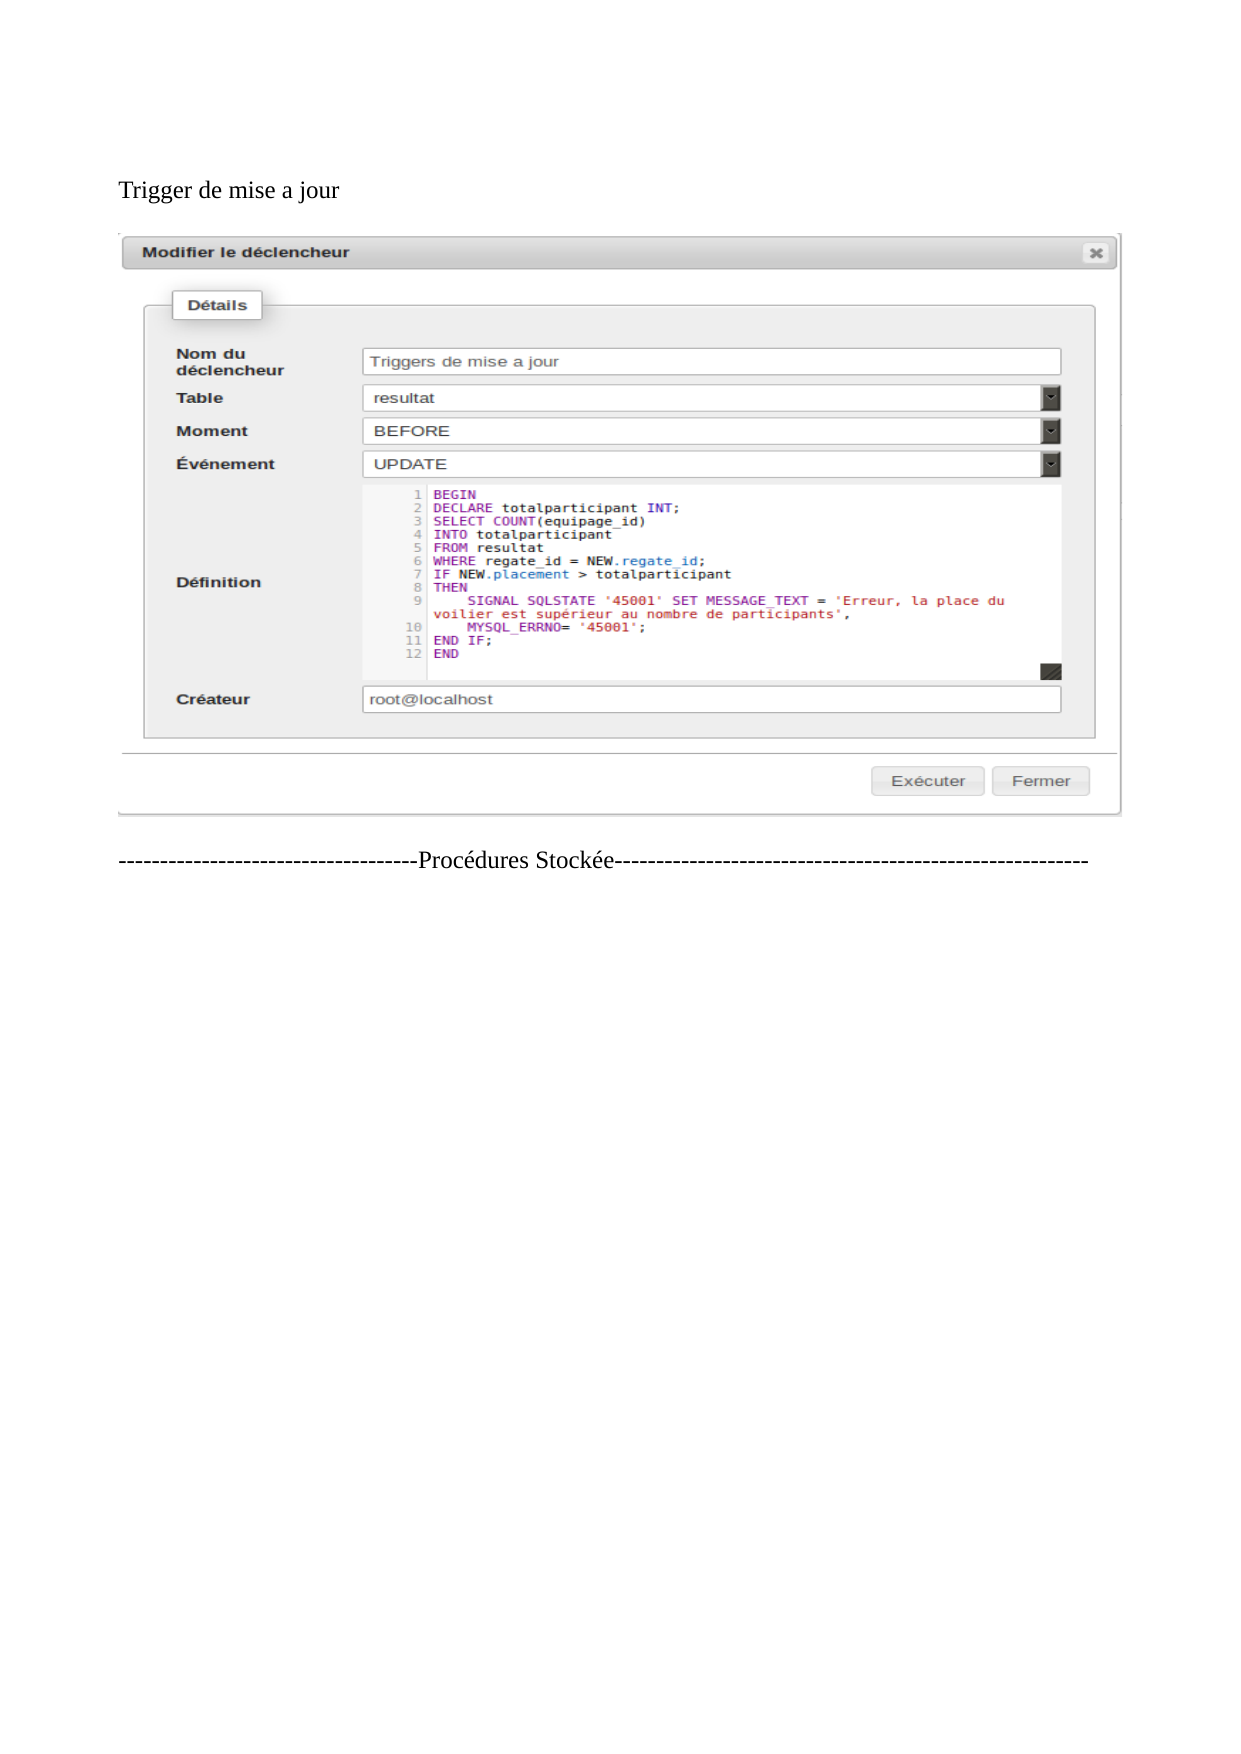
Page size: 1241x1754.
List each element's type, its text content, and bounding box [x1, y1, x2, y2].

text Trigger de mise a jour [118, 176, 1122, 204]
text ------------------------------------Procédures Stockée--------------------------------------------------------- [118, 846, 1122, 874]
picture [118, 233, 1123, 817]
